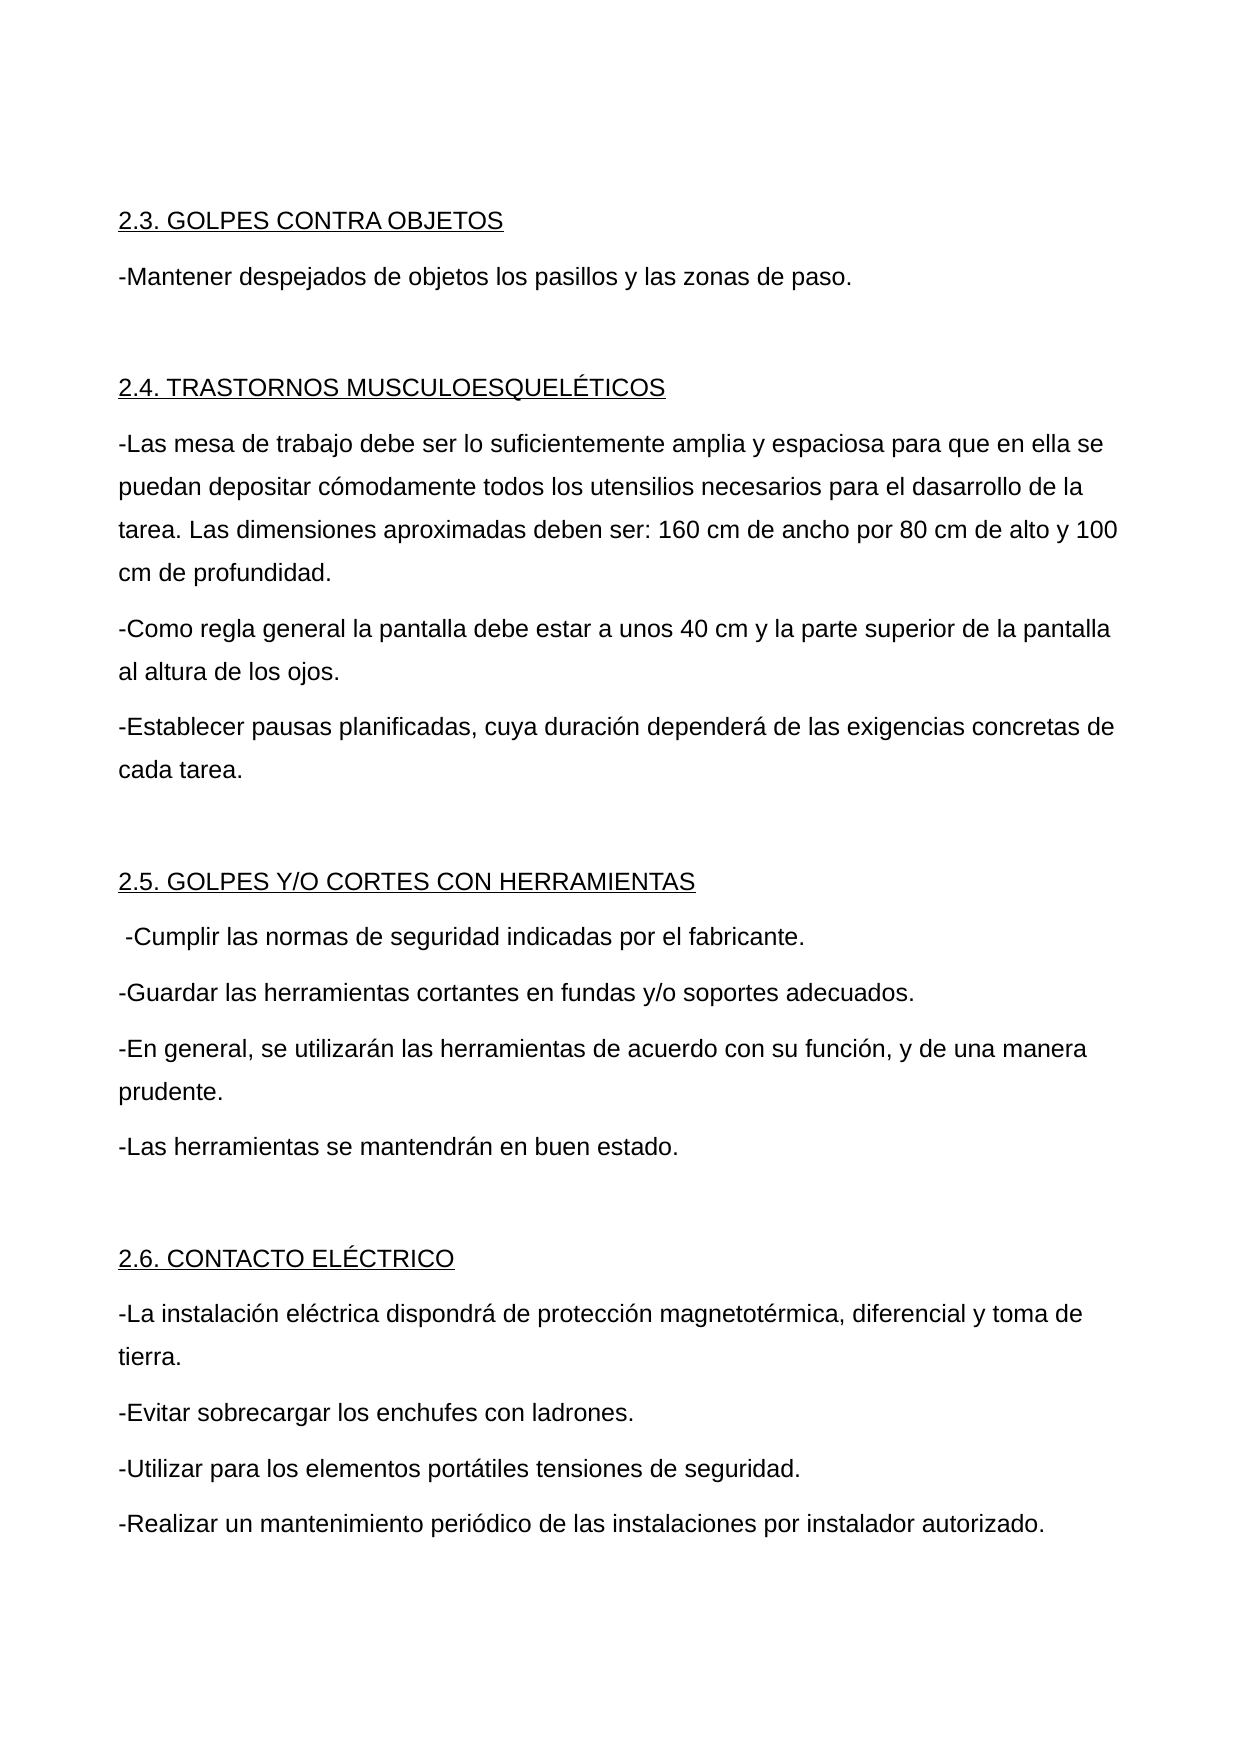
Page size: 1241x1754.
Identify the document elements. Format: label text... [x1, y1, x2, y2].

text -Realizar un mantenimiento periódico de las instalaciones por instalador autorizado. [118, 1509, 1122, 1538]
text 2.6. CONTACTO ELÉCTRICO [118, 1244, 1122, 1272]
text 2.5. GOLPES Y/O CORTES CON HERRAMIENTAS [118, 867, 1122, 896]
text -Establecer pausas planificadas, cuya duración dependerá de las exigencias concretas de cada tarea. [118, 712, 1122, 784]
text -Las mesa de trabajo debe ser lo suficientemente amplia y espaciosa para que en ella se puedan depositar cómodamente todos los utensilios necesarios para el dasarrollo de la tarea. Las dimensiones aproximadas deben ser: 160 cm de ancho por 80 cm de alto y 100 cm de profundidad. [118, 429, 1122, 587]
text -Las herramientas se mantendrán en buen estado. [118, 1132, 1122, 1161]
text 2.4. TRASTORNOS MUSCULOESQUELÉTICOS [118, 373, 1122, 402]
text -Guardar las herramientas cortantes en fundas y/o soportes adecuados. [118, 978, 1122, 1007]
text -En general, se utilizarán las herramientas de acuerdo con su función, y de una manera prudente. [118, 1034, 1122, 1106]
text -La instalación eléctrica dispondrá de protección magnetotérmica, diferencial y toma de tierra. [118, 1299, 1122, 1371]
text -Mantener despejados de objetos los pasillos y las zonas de paso. [118, 262, 1122, 291]
text -Cumplir las normas de seguridad indicadas por el fabricante. [118, 922, 1122, 951]
text -Como regla general la pantalla debe estar a unos 40 cm y la parte superior de la pantalla al altura de los ojos. [118, 614, 1122, 686]
text 2.3. GOLPES CONTRA OBJETOS [118, 206, 1122, 235]
text -Utilizar para los elementos portátiles tensiones de seguridad. [118, 1454, 1122, 1482]
text -Evitar sobrecargar los enchufes con ladrones. [118, 1398, 1122, 1427]
